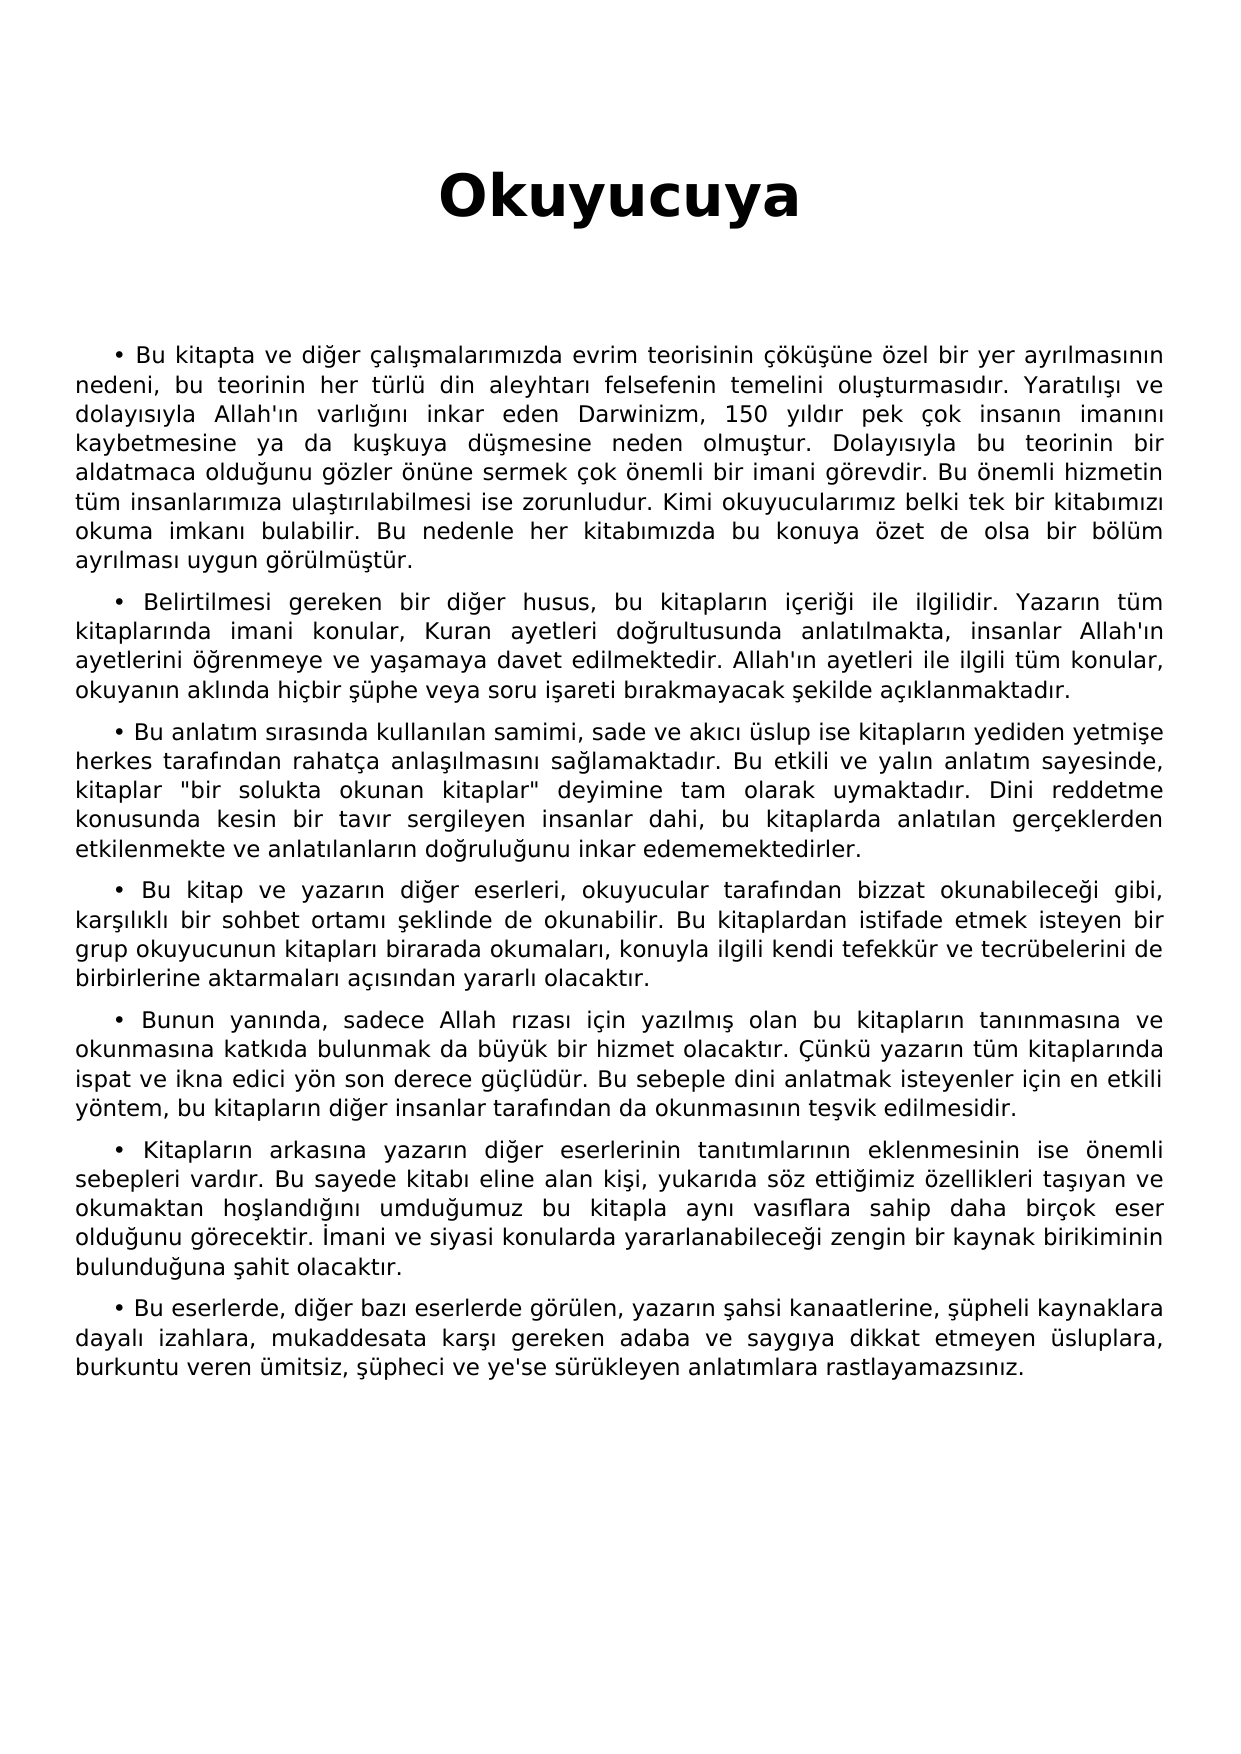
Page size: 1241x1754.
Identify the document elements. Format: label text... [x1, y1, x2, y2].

text • Kitapların arkasına yazarın diğer eserlerinin tanıtımlarının eklenmesinin ise önemli sebepleri vardır. Bu sayede kitabı eline alan kişi, yukarıda söz ettiğimiz özellikleri taşıyan ve okumaktan hoşlandığını umduğumuz bu kitapla aynı vasıflara sahip daha birçok eser olduğunu görecektir. İmani ve siyasi konularda yararlanabileceği zengin bir kaynak birikiminin bulunduğuna şahit olacaktır. [75, 1137, 1165, 1281]
text • Bu kitapta ve diğer çalışmalarımızda evrim teorisinin çöküşüne özel bir yer ayrılmasının nedeni, bu teorinin her türlü din aleyhtarı felsefenin temelini oluşturmasıdır. Yaratılışı ve dolayısıyla Allah'ın varlığını inkar eden Darwinizm, 150 yıldır pek çok insanın imanını kaybetmesine ya da kuşkuya düşmesine neden olmuştur. Dolayısıyla bu teorinin bir aldatmaca olduğunu gözler önüne sermek çok önemli bir imani görevdir. Bu önemli hizmetin tüm insanlarımıza ulaştırılabilmesi ise zorunludur. Kimi okuyucularımız belki tek bir kitabımızı okuma imkanı bulabilir. Bu nedenle her kitabımızda bu konuya özet de olsa bir bölüm ayrılması uygun görülmüştür. [75, 342, 1165, 574]
subtitle Okuyucuya [75, 162, 1165, 230]
text • Bu kitap ve yazarın diğer eserleri, okuyucular tarafından bizzat okunabileceği gibi, karşılıklı bir sohbet ortamı şeklinde de okunabilir. Bu kitaplardan istifade etmek isteyen bir grup okuyucunun kitapları birarada okumaları, konuyla ilgili kendi tefekkür ve tecrübelerini de birbirlerine aktarmaları açısından yararlı olacaktır. [75, 878, 1165, 992]
text • Belirtilmesi gereken bir diğer husus, bu kitapların içeriği ile ilgilidir. Yazarın tüm kitaplarında imani konular, Kuran ayetleri doğrultusunda anlatılmakta, insanlar Allah'ın ayetlerini öğrenmeye ve yaşamaya davet edilmektedir. Allah'ın ayetleri ile ilgili tüm konular, okuyanın aklında hiçbir şüphe veya soru işareti bırakmayacak şekilde açıklanmaktadır. [75, 589, 1165, 704]
text • Bunun yanında, sadece Allah rızası için yazılmış olan bu kitapların tanınmasına ve okunmasına katkıda bulunmak da büyük bir hizmet olacaktır. Çünkü yazarın tüm kitaplarında ispat ve ikna edici yön son derece güçlüdür. Bu sebeple dini anlatmak isteyenler için en etkili yöntem, bu kitapların diğer insanlar tarafından da okunmasının teşvik edilmesidir. [75, 1007, 1165, 1122]
text • Bu anlatım sırasında kullanılan samimi, sade ve akıcı üslup ise kitapların yediden yetmişe herkes tarafından rahatça anlaşılmasını sağlamaktadır. Bu etkili ve yalın anlatım sayesinde, kitaplar "bir solukta okunan kitaplar" deyimine tam olarak uymaktadır. Dini reddetme konusunda kesin bir tavır sergileyen insanlar dahi, bu kitaplarda anlatılan gerçeklerden etkilenmekte ve anlatılanların doğruluğunu inkar edememektedirler. [75, 719, 1165, 862]
text • Bu eserlerde, diğer bazı eserlerde görülen, yazarın şahsi kanaatlerine, şüpheli kaynaklara dayalı izahlara, mukaddesata karşı gereken adaba ve saygıya dikkat etmeyen üsluplara, burkuntu veren ümitsiz, şüpheci ve ye'se sürükleyen anlatımlara rastlayamazsınız. [75, 1296, 1165, 1381]
